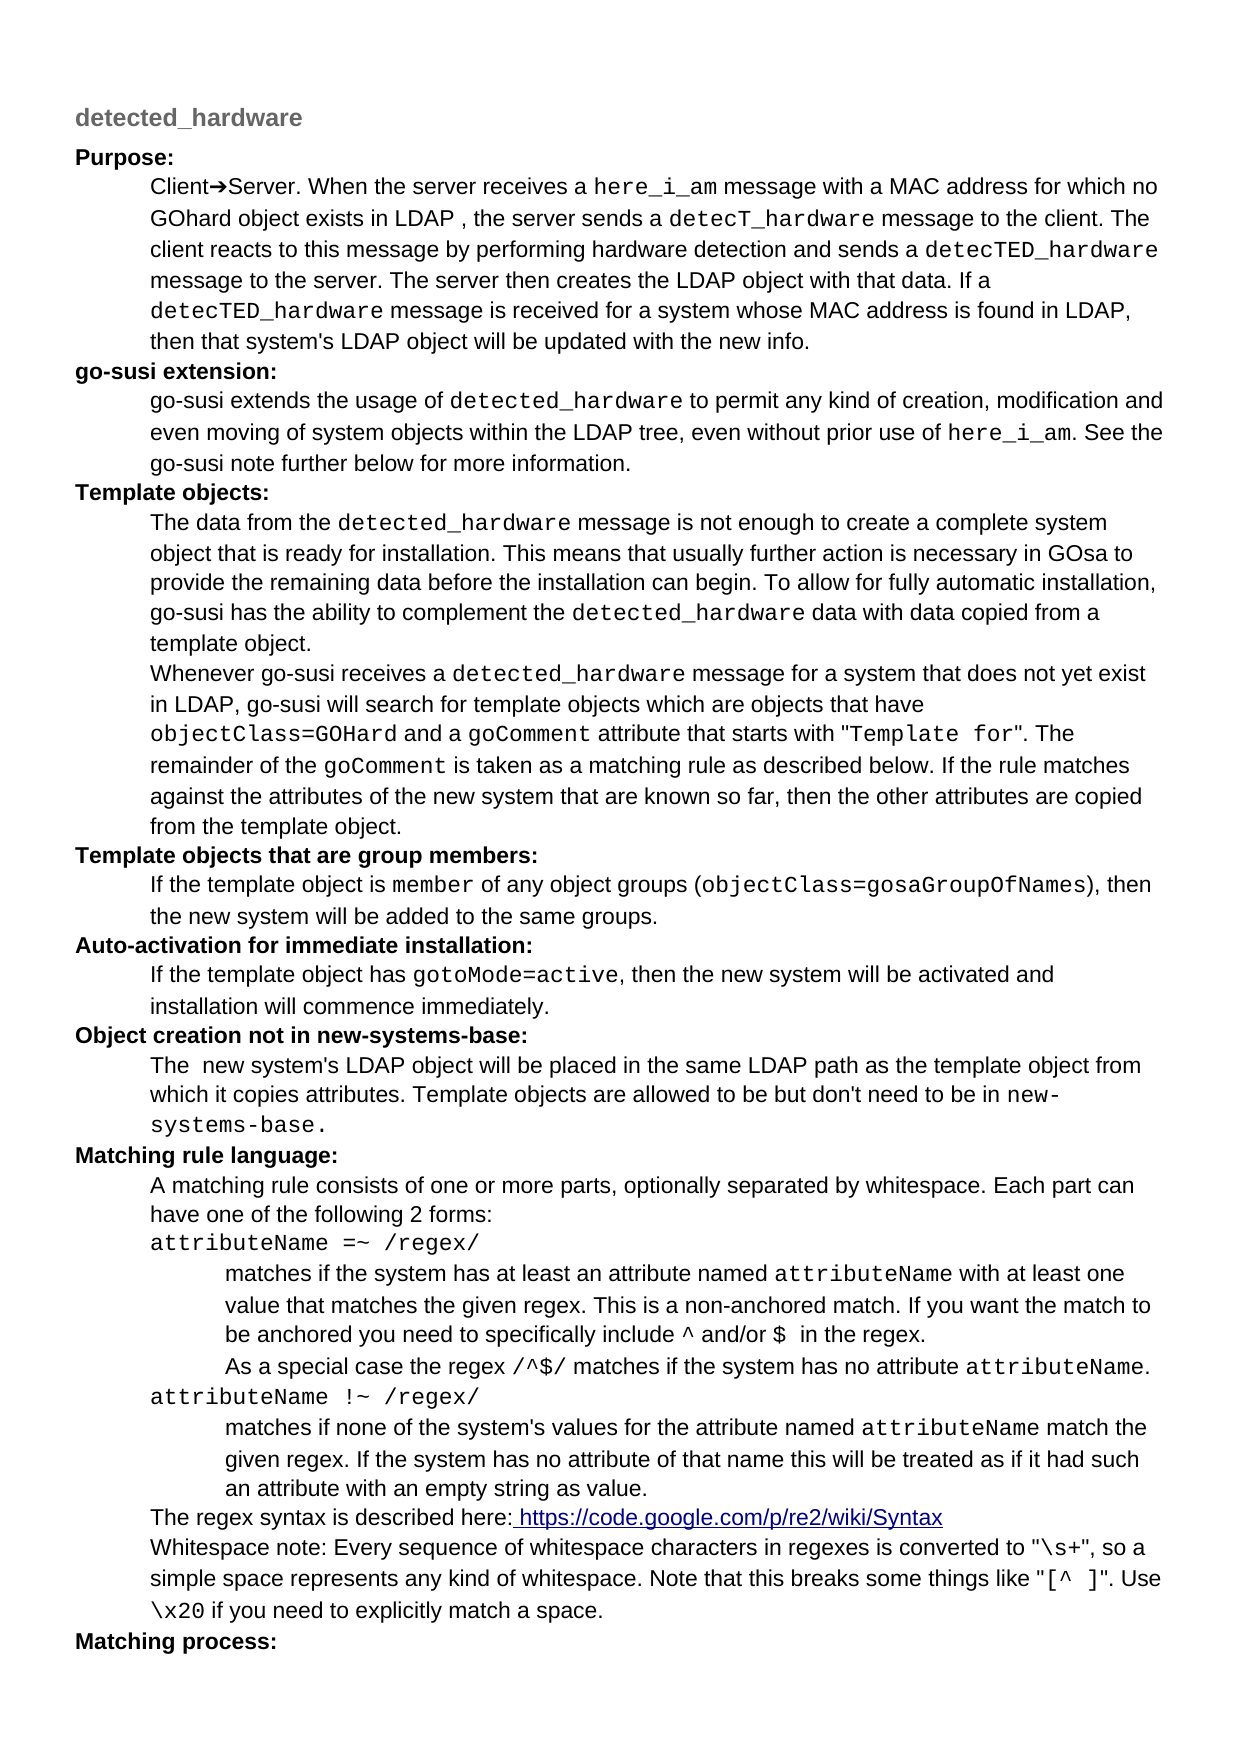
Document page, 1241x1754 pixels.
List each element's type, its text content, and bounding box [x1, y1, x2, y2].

text matches if the system has at least an attribute named attributeName with at least one value that matches the given regex. This is a non-anchored match. If you want the match to be anchored you need to specifically include ^ and/or $ in the regex. [225, 1261, 1165, 1349]
text Purpose: [75, 144, 1165, 170]
text The new system's LDAP object will be placed in the same LDAP path as the template object from which it copies attributes. Template objects are allowed to be but don't need to be in new-systems-base. [150, 1052, 1165, 1139]
text The data from the detected_hardware message is not enough to create a complete system object that is ready for installation. This means that usually further action is necessary in GOsa to provide the remaining data before the installation can begin. To allow for fully automatic installation, go-susi has the ability to complement the detected_hardware data with data copied from a template object. [150, 509, 1165, 657]
text Object creation not in new-systems-base: [75, 1023, 1165, 1048]
text attributeName !~ /regex/ [150, 1385, 1165, 1411]
text Client➔Server. When the server receives a here_i_am message with a MAC address for which no GOhard object exists in LDAP , the server sends a detecT_hardware message to the client. The client reacts to this message by performing hardware detection and sends a detecTED_hardware message to the server. The server then creates the LDAP object with that data. If a detecTED_hardware message is received for a system whose MAC address is found in LDAP, then that system's LDAP object will be updated with the new info. [150, 174, 1165, 355]
text A matching rule consists of one or more parts, optionally separated by whitespace. Each part can have one of the following 2 forms: [150, 1172, 1165, 1227]
text Template objects: [75, 480, 1165, 506]
text Whenever go-susi receives a detected_hardware message for a system that does not yet exist in LDAP, go-susi will search for template objects which are objects that have objectClass=GOHard and a goComment attribute that starts with "Template for". The remainder of the goComment is taken as a matching rule as described below. If the rule matches against the attributes of the new system that are known so far, then the other attributes are copied from the template object. [150, 660, 1165, 839]
text Template objects that are group members: [75, 843, 1165, 868]
text matches if none of the system's values for the attribute named attributeName match the given regex. If the system has no attribute of that name this will be treated as if it had such an attribute with an empty string as value. [225, 1415, 1165, 1501]
text Auto-activation for immediate installation: [75, 933, 1165, 958]
text go-susi extension: [75, 358, 1165, 384]
text go-susi extends the usage of detected_hardware to permit any kind of creation, modification and even moving of system objects within the LDAP tree, even without prior use of here_i_am. See the go-susi note further below for more information. [150, 388, 1165, 476]
text attributeName =~ /regex/ [150, 1231, 1165, 1257]
text If the template object has gotoMode=active, then the new system will be activated and installation will commence immediately. [150, 962, 1165, 1019]
text If the template object is member of any object groups (objectClass=gosaGroupOfNames), then the new system will be added to the same groups. [150, 872, 1165, 929]
text As a special case the regex /^$/ matches if the system has no attribute attributeName. [225, 1353, 1165, 1381]
subtitle detected_hardware [75, 104, 1165, 132]
text Matching rule language: [75, 1143, 1165, 1169]
text Matching process: [75, 1629, 1165, 1654]
text Whitespace note: Every sequence of whitespace characters in regexes is converted to "\s+", so a simple space represents any kind of whitespace. Note that this breaks some things like "[^ ]". Use \x20 if you need to explicitly match a space. [150, 1534, 1165, 1625]
text The regex syntax is described here: https://code.google.com/p/re2/wiki/Syntax [150, 1505, 1165, 1531]
